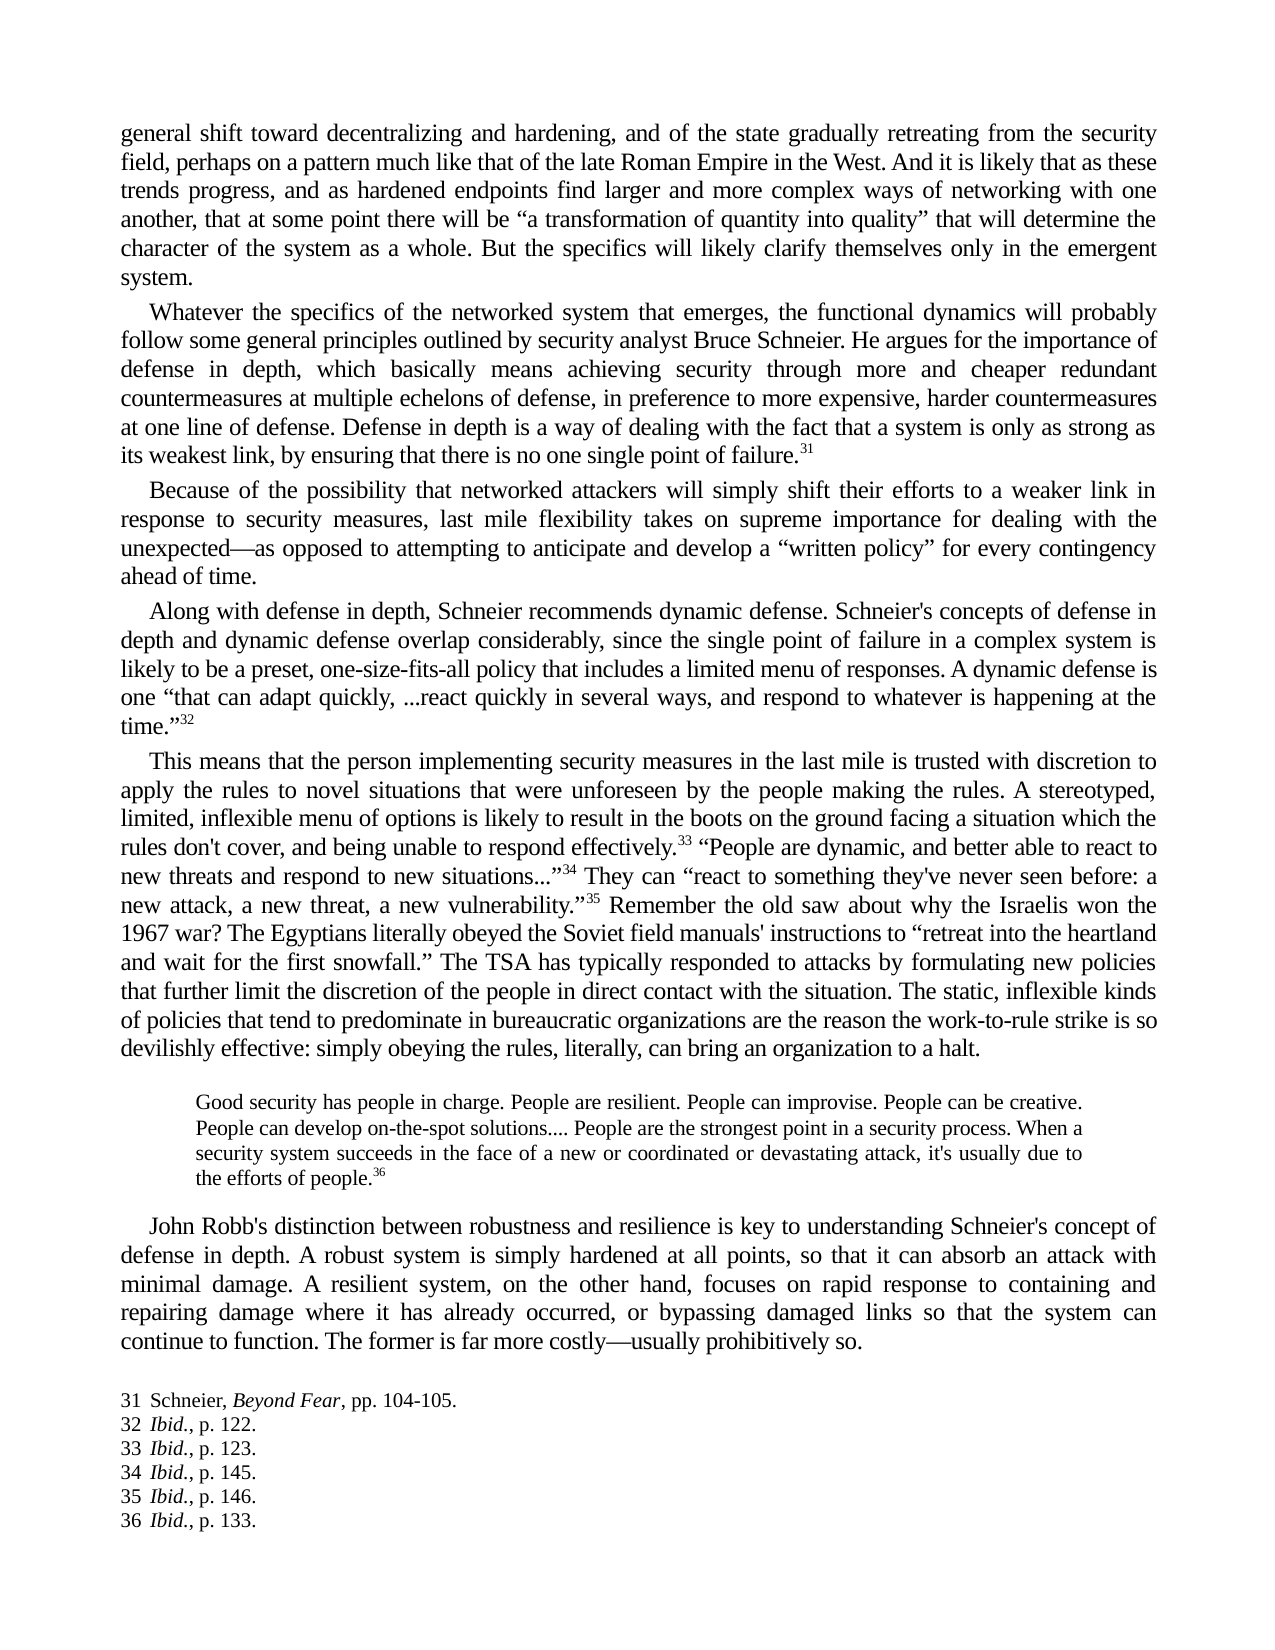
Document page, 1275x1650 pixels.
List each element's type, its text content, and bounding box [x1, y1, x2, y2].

text Ibid., p. 145. [120, 1460, 1158, 1484]
text general shift toward decentralizing and hardening, and of the state gradually retreating from the security field, perhaps on a pattern much like that of the late Roman Empire in the West. And it is likely that as these trends progress, and as hardened endpoints find larger and more complex ways of networking with one another, that at some point there will be “a transformation of quantity into quality” that will determine the character of the system as a whole. But the specifics will likely clarify themselves only in the emergent system. [120, 118, 1158, 291]
text Because of the possibility that networked attackers will simply shift their efforts to a weaker link in response to security measures, last mile flexibility takes on supreme importance for dealing with the unexpected—as opposed to attempting to anticipate and develop a “written policy” for every contingency ahead of time. [120, 475, 1158, 590]
text Ibid., p. 123. [120, 1436, 1158, 1460]
text This means that the person implementing security measures in the last mile is trusted with discretion to apply the rules to novel situations that were unforeseen by the people making the rules. A stereotyped, limited, inflexible menu of options is likely to result in the boots on the ground facing a situation which the rules don't cover, and being unable to respond effectively. “People are dynamic, and better able to react to new threats and respond to new situations...” They can “react to something they've never seen before: a new attack, a new threat, a new vulnerability.” Remember the old saw about why the Israelis won the 1967 war? The Egyptians literally obeyed the Soviet field manuals' instructions to “retreat into the heartland and wait for the first snowfall.” The TSA has typically responded to attacks by formulating new policies that further limit the discretion of the people in direct contact with the situation. The static, inflexible kinds of policies that tend to predominate in bureaucratic organizations are the reason the work-to-rule strike is so devilishly effective: simply obeying the rules, literally, can bring an organization to a halt. [120, 746, 1158, 1062]
text John Robb's distinction between robustness and resilience is key to understanding Schneier's concept of defense in depth. A robust system is simply hardened at all points, so that it can absorb an attack with minimal damage. A resilient system, on the other hand, focuses on rapid response to containing and repairing damage where it has already occurred, or bypassing damaged links so that the system can continue to function. The former is far more costly—usually prohibitively so. [120, 1211, 1158, 1355]
text Whatever the specifics of the networked system that emerges, the functional dynamics will probably follow some general principles outlined by security analyst Bruce Schneier. He argues for the importance of defense in depth, which basically means achieving security through more and cheaper redundant countermeasures at multiple echelons of defense, in preference to more expensive, harder countermeasures at one line of defense. Defense in depth is a way of dealing with the fact that a system is only as strong as its weakest link, by ensuring that there is no one single point of failure. [120, 297, 1158, 469]
text Ibid., p. 122. [120, 1412, 1158, 1436]
text Good security has people in charge. People are resilient. People can improvise. People can be creative. People can develop on-the-spot solutions.... People are the strongest point in a security process. When a security system succeeds in the face of a new or coordinated or devastating attack, it's usually due to the efforts of people. [195, 1089, 1083, 1190]
text Schneier, Beyond Fear, pp. 104-105. [120, 1387, 1158, 1412]
text Along with defense in depth, Schneier recommends dynamic defense. Schneier's concepts of defense in depth and dynamic defense overlap considerably, since the single point of failure in a complex system is likely to be a preset, one-size-fits-all policy that includes a limited menu of responses. A dynamic defense is one “that can adapt quickly, ...react quickly in several ways, and respond to whatever is happening at the time.” [120, 596, 1158, 740]
text Ibid., p. 146. [120, 1484, 1158, 1508]
text Ibid., p. 133. [120, 1508, 1158, 1532]
